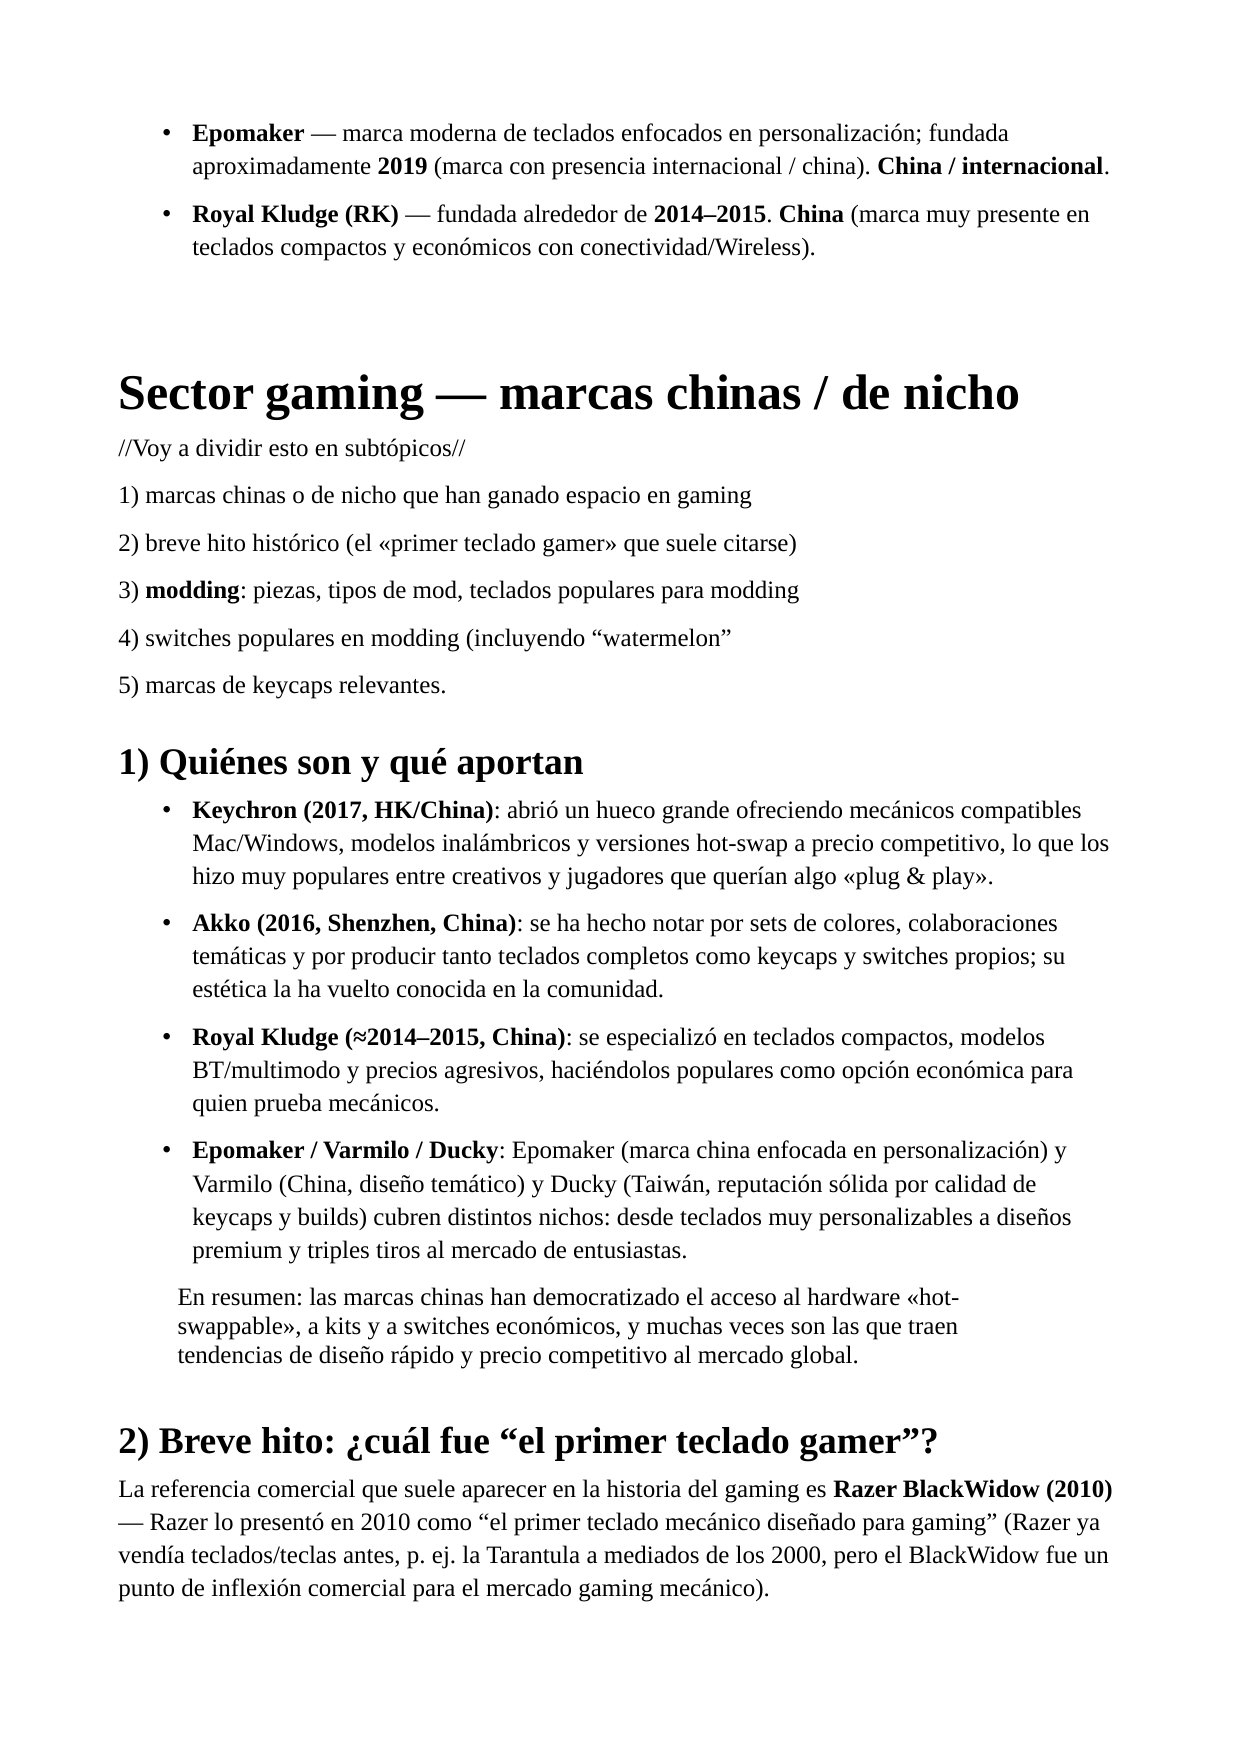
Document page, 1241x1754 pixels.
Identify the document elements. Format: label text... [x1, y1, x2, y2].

text 4) switches populares en modding (incluyendo “watermelon” [118, 623, 1122, 652]
text 3) modding: piezas, tipos de mod, teclados populares para modding [118, 575, 1122, 604]
list Epomaker / Varmilo / Ducky: Epomaker (marca china enfocada en personalización) y Varmilo (China, diseño temático) y Ducky (Taiwán, reputación sólida por calidad de keycaps y builds) cubren distintos nichos: desde teclados muy personalizables a diseños premium y triples tiros al mercado de entusiastas. [162, 1136, 1122, 1263]
list Royal Kludge (RK) — fundada alrededor de 2014–2015. China (marca muy presente en teclados compactos y económicos con conectividad/Wireless). [162, 199, 1122, 261]
text 5) marcas de keycaps relevantes. [118, 671, 1122, 699]
text En resumen: las marcas chinas han democratizado el acceso al hardware «hot-swappable», a kits y a switches económicos, y muchas veces son las que traen tendencias de diseño rápido y precio competitivo al mercado global. [177, 1282, 1063, 1368]
text La referencia comercial que suele aparecer en la historia del gaming es Razer BlackWidow (2010) — Razer lo presentó en 2010 como “el primer teclado mecánico diseñado para gaming” (Razer ya vendía teclados/teclas antes, p. ej. la Tarantula a mediados de los 2000, pero el BlackWidow fue un punto de inflexión comercial para el mercado gaming mecánico). [118, 1474, 1122, 1602]
subtitle 2) Breve hito: ¿cuál fue “el primer teclado gamer”? [118, 1419, 1122, 1462]
text //Voy a dividir esto en subtópicos// [118, 433, 1122, 461]
subtitle Sector gaming — marcas chinas / de nicho [118, 363, 1122, 420]
text 1) marcas chinas o de nicho que han ganado espacio en gaming [118, 480, 1122, 509]
text 2) breve hito histórico (el «primer teclado gamer» que suele citarse) [118, 528, 1122, 557]
list Keychron (2017, HK/China): abrió un hueco grande ofreciendo mecánicos compatibles Mac/Windows, modelos inalámbricos y versiones hot-swap a precio competitivo, lo que los hizo muy populares entre creativos y jugadores que querían algo «plug & play». [162, 795, 1122, 889]
list Epomaker — marca moderna de teclados enfocados en personalización; fundada aproximadamente 2019 (marca con presencia internacional / china). China / internacional. [162, 118, 1122, 180]
subtitle 1) Quiénes son y qué aportan [118, 739, 1122, 782]
list Akko (2016, Shenzhen, China): se ha hecho notar por sets de colores, colaboraciones temáticas y por producir tanto teclados completos como keycaps y switches propios; su estética la ha vuelto conocida en la comunidad. [162, 908, 1122, 1003]
list Royal Kludge (≈2014–2015, China): se especializó en teclados compactos, modelos BT/multimodo y precios agresivos, haciéndolos populares como opción económica para quien prueba mecánicos. [162, 1022, 1122, 1117]
